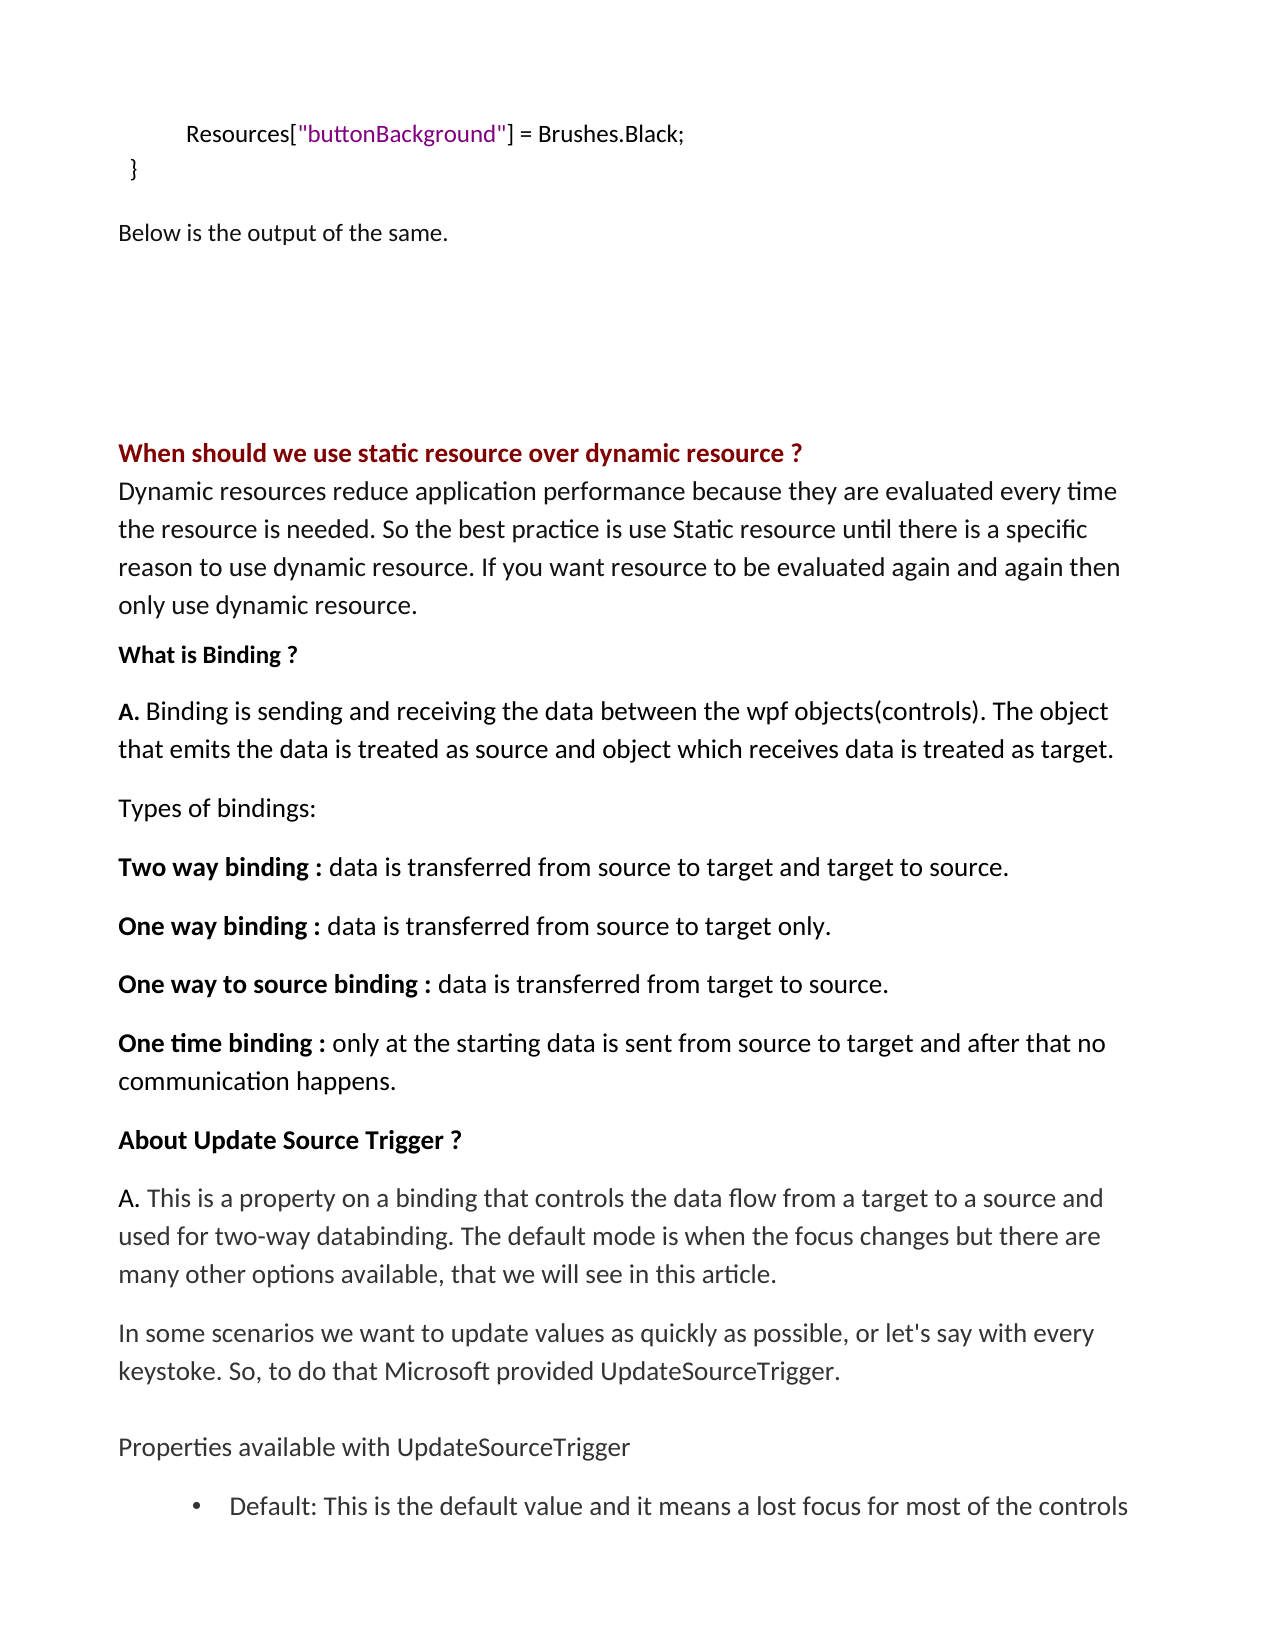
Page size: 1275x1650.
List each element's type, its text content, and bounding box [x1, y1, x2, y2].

text One way to source binding : data is transferred from target to source. [118, 967, 1157, 1001]
text A. This is a property on a binding that controls the data flow from a target to a source and used for two-way databinding. The default mode is when the focus changes but there are many other options available, that we will see in this article. [118, 1182, 1157, 1291]
text Below is the output of the same. [118, 218, 1157, 248]
text A. Binding is sending and receiving the data between the wpf objects(controls). The object that emits the data is treated as source and object which receives data is treated as target. [118, 694, 1157, 766]
text What is Binding ? [118, 639, 1157, 669]
text Dynamic resources reduce application performance because they are evaluated every time the resource is needed. So the best practice is use Static resource until there is a specific reason to use dynamic resource. If you want resource to be evaluated again and again then only use dynamic resource. [118, 474, 1157, 621]
text } [118, 153, 1157, 184]
text About Update Source Trigger ? [118, 1123, 1157, 1156]
text One time binding : only at the starting data is sent from source to target and after that no communication happens. [118, 1026, 1157, 1097]
text One way binding : data is transferred from source to target only. [118, 909, 1157, 942]
text In some scenarios we want to update values as quickly as possible, or let's say with every keystoke. So, to do that Microsoft provided UpdateSourceTrigger. Properties available with UpdateSourceTrigger [118, 1316, 1157, 1463]
text Two way binding : data is transferred from source to target and target to source. [118, 850, 1157, 883]
text When should we use static resource over dynamic resource ? [118, 437, 1157, 470]
text Types of bindings: [118, 791, 1157, 824]
list Default: This is the default value and it means a lost focus for most of the controls [154, 1489, 1157, 1522]
text Resources["buttonBackground"] = Brushes.Black; [118, 118, 1157, 149]
